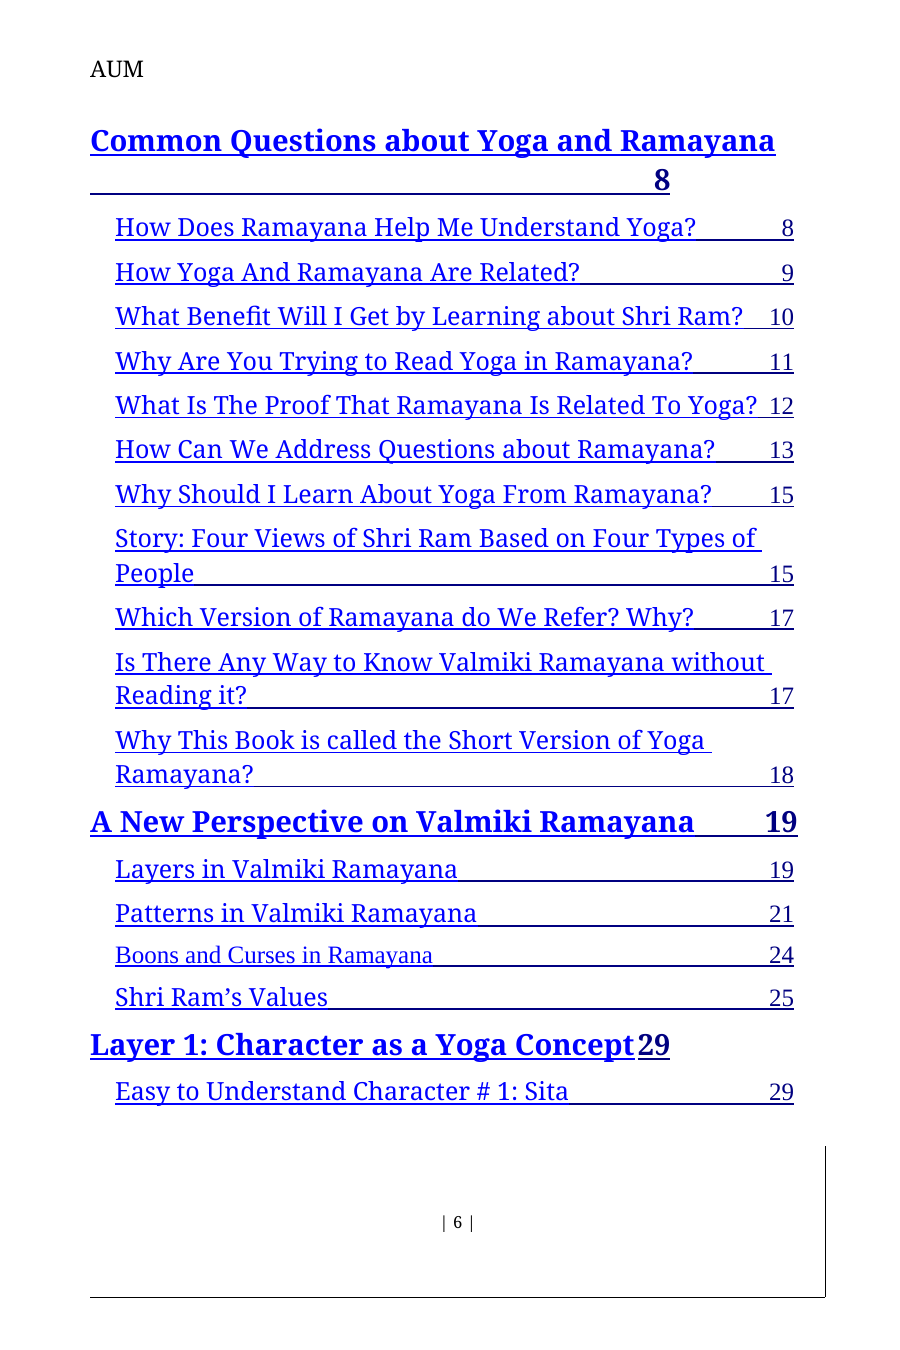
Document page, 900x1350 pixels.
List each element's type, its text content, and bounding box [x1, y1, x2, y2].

text Shri Ram’s Values 25 [115, 979, 825, 1013]
text Which Version of Ramayana do We Refer? Why? 17 [115, 600, 825, 634]
text Why Are You Trying to Read Yoga in Ramayana? 11 [115, 343, 825, 377]
text Easy to Understand Character # 1: Sita 29 [115, 1074, 825, 1108]
text A New Perspective on Valmiki Ramayana 19 [90, 801, 825, 841]
text Layers in Valmiki Ramayana 19 [115, 851, 825, 885]
text What Is The Proof That Ramayana Is Related To Yoga? 12 [115, 388, 825, 422]
text Layer 1: Character as a Yoga Concept 29 [90, 1024, 825, 1064]
text Why Should I Learn About Yoga From Ramayana? 15 [115, 477, 825, 511]
text Boons and Curses in Ramayana 24 [115, 940, 825, 969]
text How Does Ramayana Help Me Understand Yoga? 8 [115, 210, 825, 244]
text Patterns in Valmiki Ramayana 21 [115, 896, 825, 930]
text Story: Four Views of Shri Ram Based on Four Types of People 15 [115, 521, 825, 589]
text Is There Any Way to Know Valmiki Ramayana without Reading it? 17 [115, 644, 825, 712]
text Common Questions about Yoga and Ramayana 8 [90, 120, 825, 199]
text How Can We Address Questions about Ramayana? 13 [115, 432, 825, 466]
text How Yoga And Ramayana Are Related? 9 [115, 254, 825, 288]
text What Benefit Will I Get by Learning about Shri Ram? 10 [115, 299, 825, 333]
text Why This Book is called the Short Version of Yoga Ramayana? 18 [115, 723, 825, 791]
